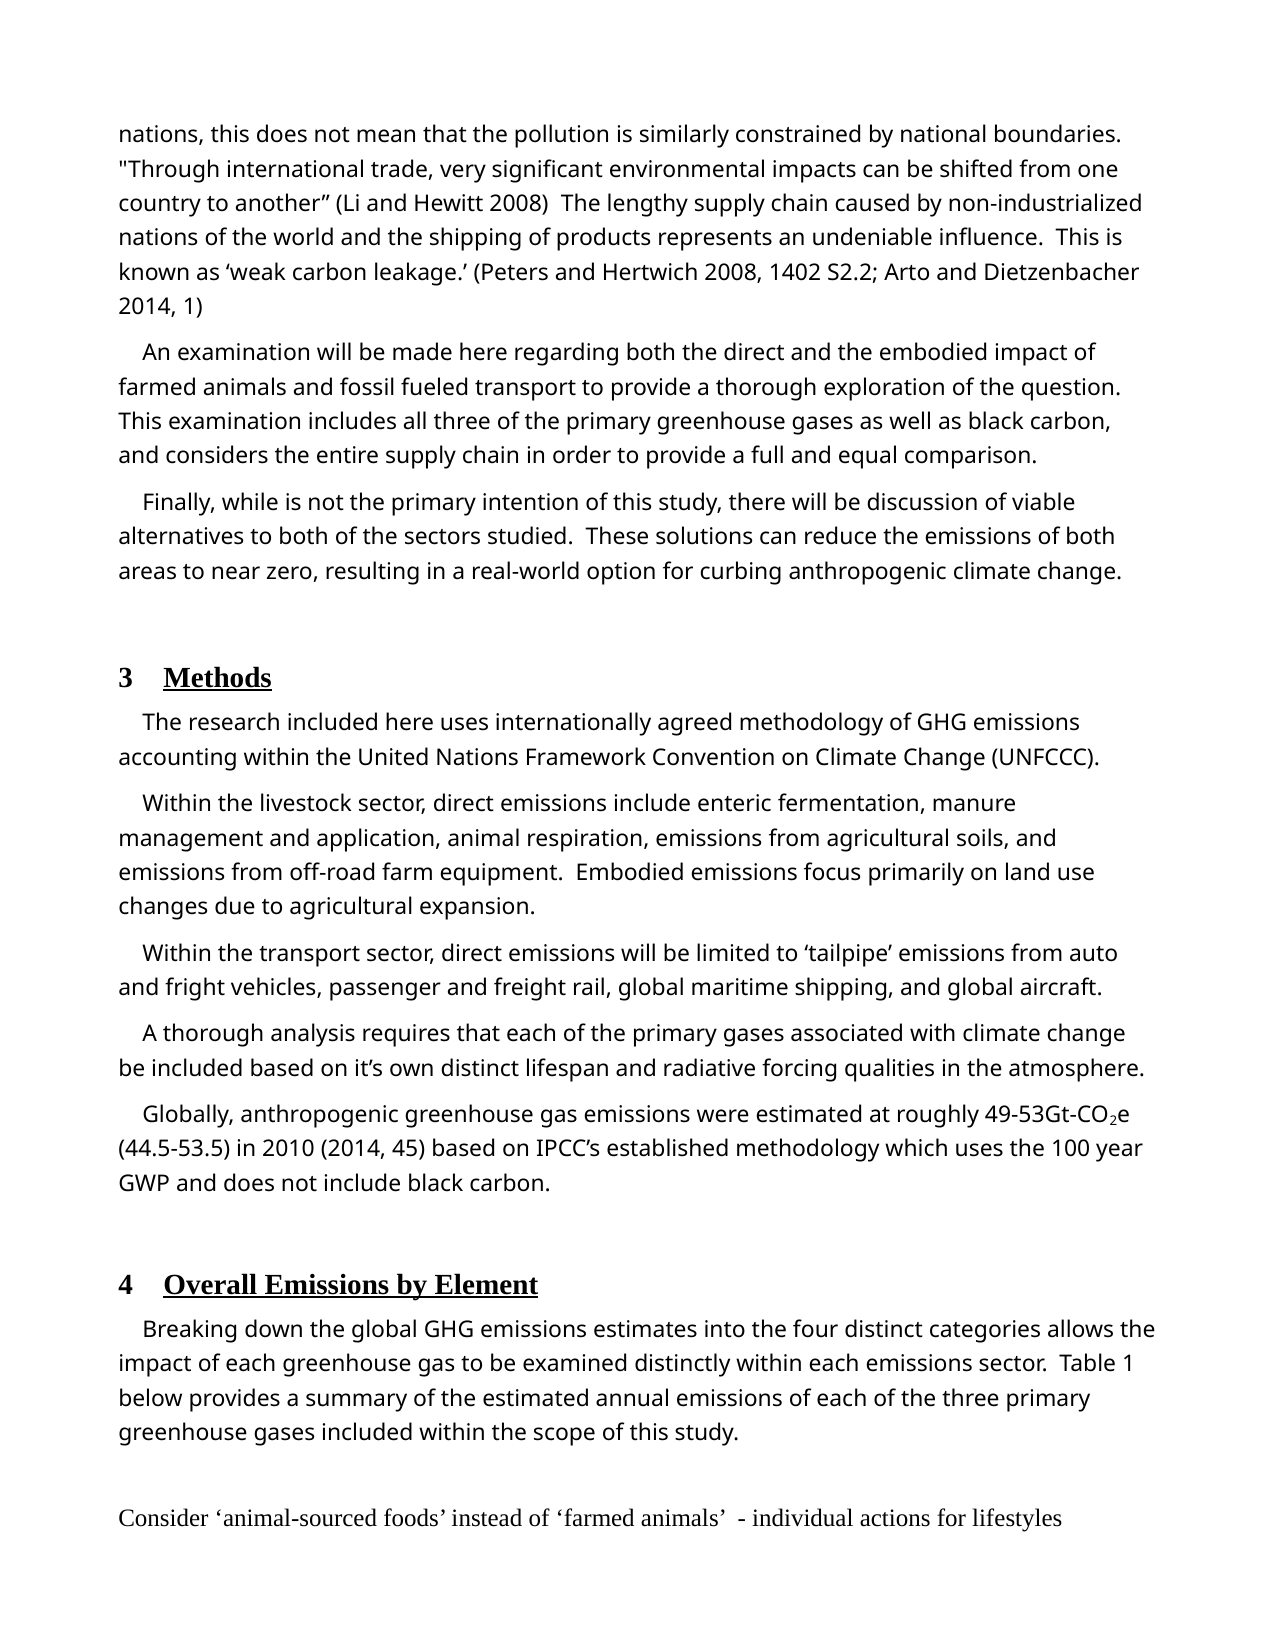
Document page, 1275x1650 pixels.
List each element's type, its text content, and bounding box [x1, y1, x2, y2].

text Globally, anthropogenic greenhouse gas emissions were estimated at roughly 49-53Gt-CO2e (44.5-53.5) in 2010 (2014, 45) based on IPCC’s established methodology which uses the 100 year GWP and does not include black carbon. [118, 1098, 1157, 1198]
text A thorough analysis requires that each of the primary gases associated with climate change be included based on it’s own distinct lifespan and radiative forcing qualities in the atmosphere. [118, 1017, 1157, 1083]
subtitle Overall Emissions by Element [118, 1267, 1157, 1300]
text nations, this does not mean that the pollution is similarly constrained by national boundaries. "Through international trade, very significant environmental impacts can be shifted from one country to another” (Li and Hewitt 2008) The lengthy supply chain caused by non-industrialized nations of the world and the shipping of products represents an undeniable influence. This is known as ‘weak carbon leakage.’ (Peters and Hertwich 2008, 1402 S2.2; Arto and Dietzenbacher 2014, 1) [118, 118, 1157, 321]
subtitle Methods [118, 660, 1157, 694]
text An examination will be made here regarding both the direct and the embodied impact of farmed animals and fossil fueled transport to provide a thorough exploration of the question. This examination includes all three of the primary greenhouse gases as well as black carbon, and considers the entire supply chain in order to provide a full and equal comparison. [118, 336, 1157, 471]
text Within the transport sector, direct emissions will be limited to ‘tailpipe’ emissions from auto and fright vehicles, passenger and freight rail, global maritime shipping, and global aircraft. [118, 937, 1157, 1002]
text Within the livestock sector, direct emissions include enteric fermentation, manure management and application, animal respiration, emissions from agricultural soils, and emissions from off-road farm equipment. Embodied emissions focus primarily on land use changes due to agricultural expansion. [118, 787, 1157, 921]
text The research included here uses internationally agreed methodology of GHG emissions accounting within the United Nations Framework Convention on Climate Change (UNFCCC). [118, 706, 1157, 772]
text Finally, while is not the primary intention of this study, there will be discussion of viable alternatives to both of the sectors studied. These solutions can reduce the emissions of both areas to near zero, resulting in a real-world option for curbing anthropogenic climate change. [118, 486, 1157, 586]
text Breaking down the global GHG emissions estimates into the four distinct categories allows the impact of each greenhouse gas to be examined distinctly within each emissions sector. Table 1 below provides a summary of the estimated annual emissions of each of the three primary greenhouse gases included within the scope of this study. [118, 1313, 1157, 1447]
